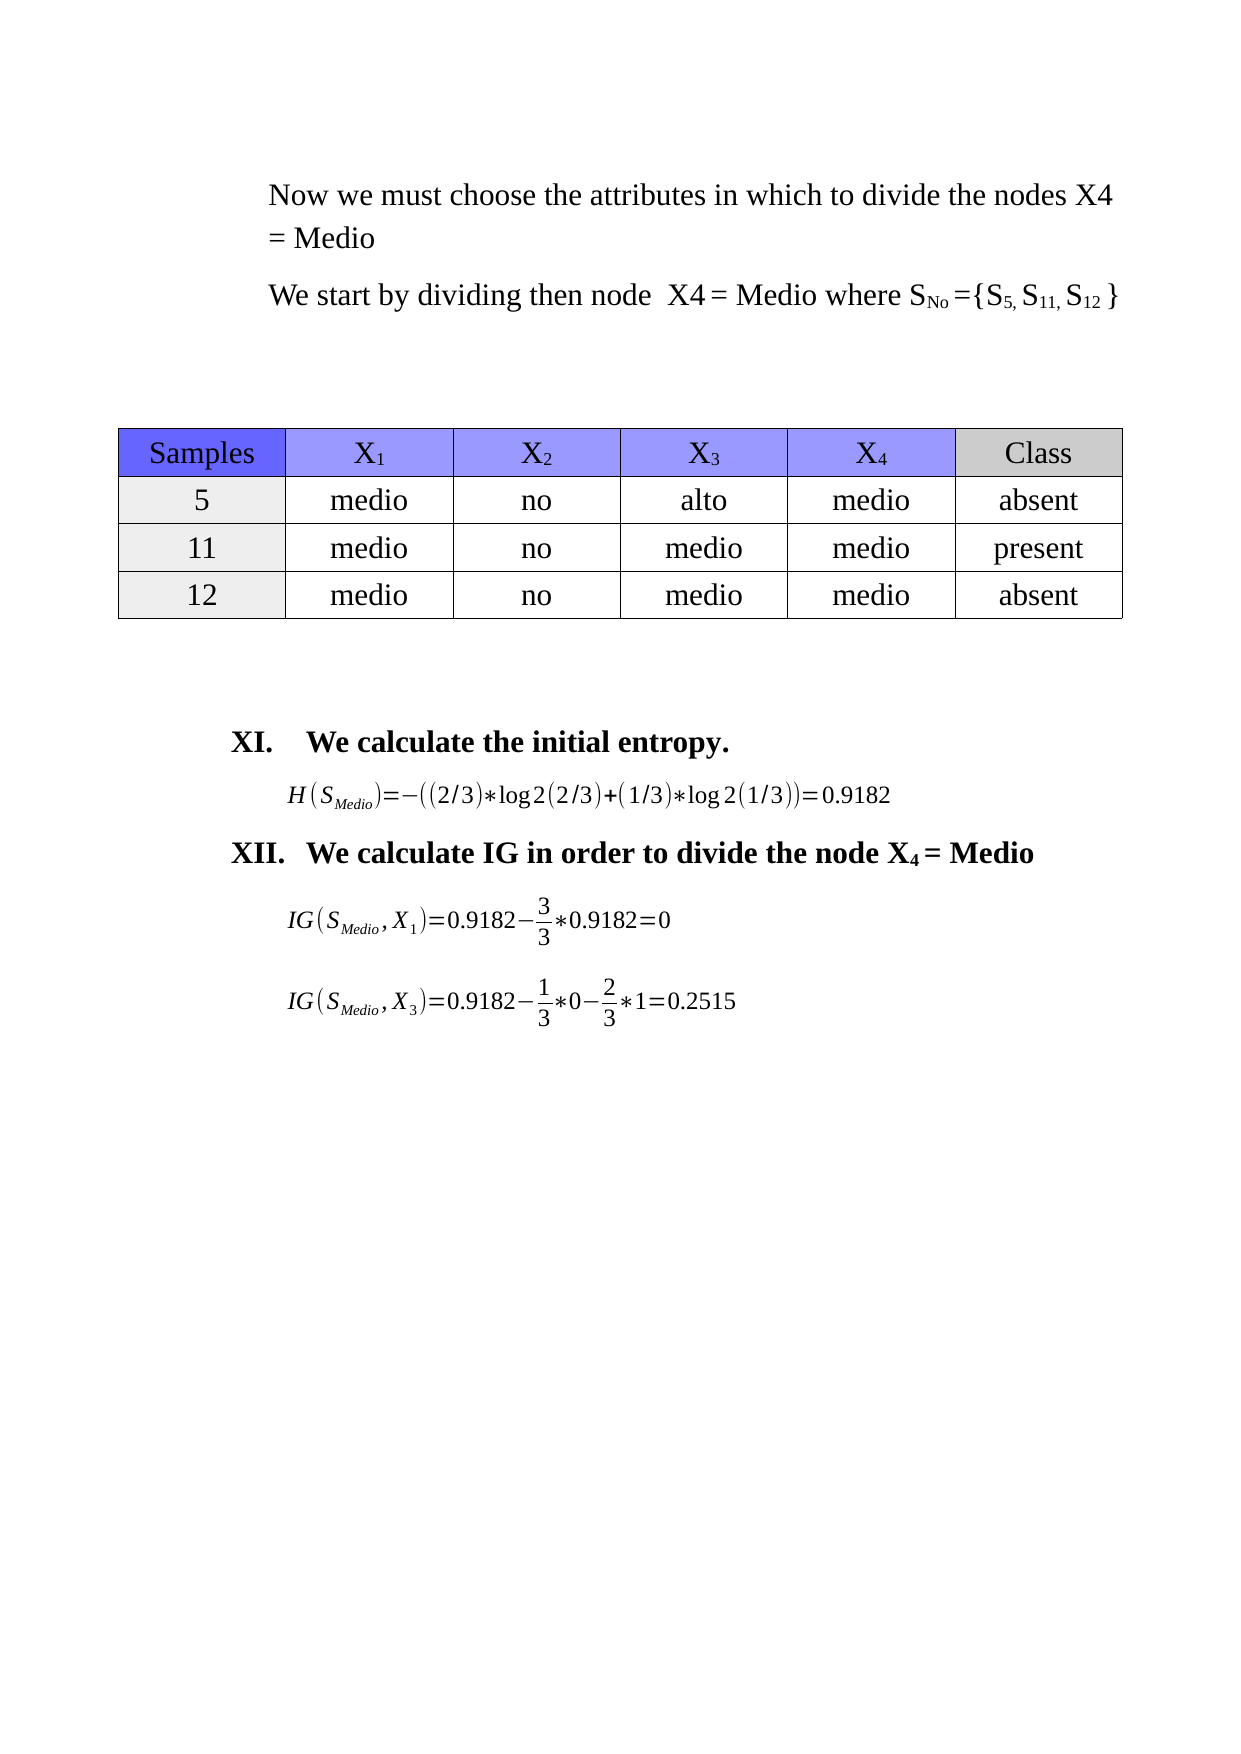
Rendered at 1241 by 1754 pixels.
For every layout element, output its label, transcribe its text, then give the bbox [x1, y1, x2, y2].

list We calculate IG in order to divide the node X4 = Medio [231, 835, 1122, 871]
table_header medio [788, 524, 955, 571]
table_header present [956, 524, 1122, 571]
table_cell medio [286, 477, 453, 523]
table_cell no [454, 572, 620, 618]
table_header medio [286, 524, 453, 571]
table_header X1 [286, 429, 453, 476]
table_header medio [621, 524, 787, 571]
table_header Class [956, 429, 1122, 476]
table_cell 5 [119, 477, 285, 523]
table_header X3 [621, 429, 787, 476]
list Now we must choose the attributes in which to divide the nodes X4 = Medio [231, 176, 1122, 255]
table_cell 12 [119, 572, 285, 618]
list We calculate the initial entropy. [231, 724, 1122, 760]
table_cell medio [621, 572, 787, 618]
table_header 11 [119, 524, 285, 571]
table_cell absent [956, 572, 1122, 618]
table_header no [454, 524, 620, 571]
table_cell alto [621, 477, 787, 523]
table_cell absent [956, 477, 1122, 523]
table_cell medio [286, 572, 453, 618]
table_header X4 [788, 429, 955, 476]
table_cell medio [788, 477, 955, 523]
table_cell medio [788, 572, 955, 618]
table_cell no [454, 477, 620, 523]
table_header Samples [119, 429, 285, 476]
table_header X2 [454, 429, 620, 476]
list We start by dividing then node X4 = Medio where SNo ={S5, S11, S12 } [231, 277, 1122, 313]
